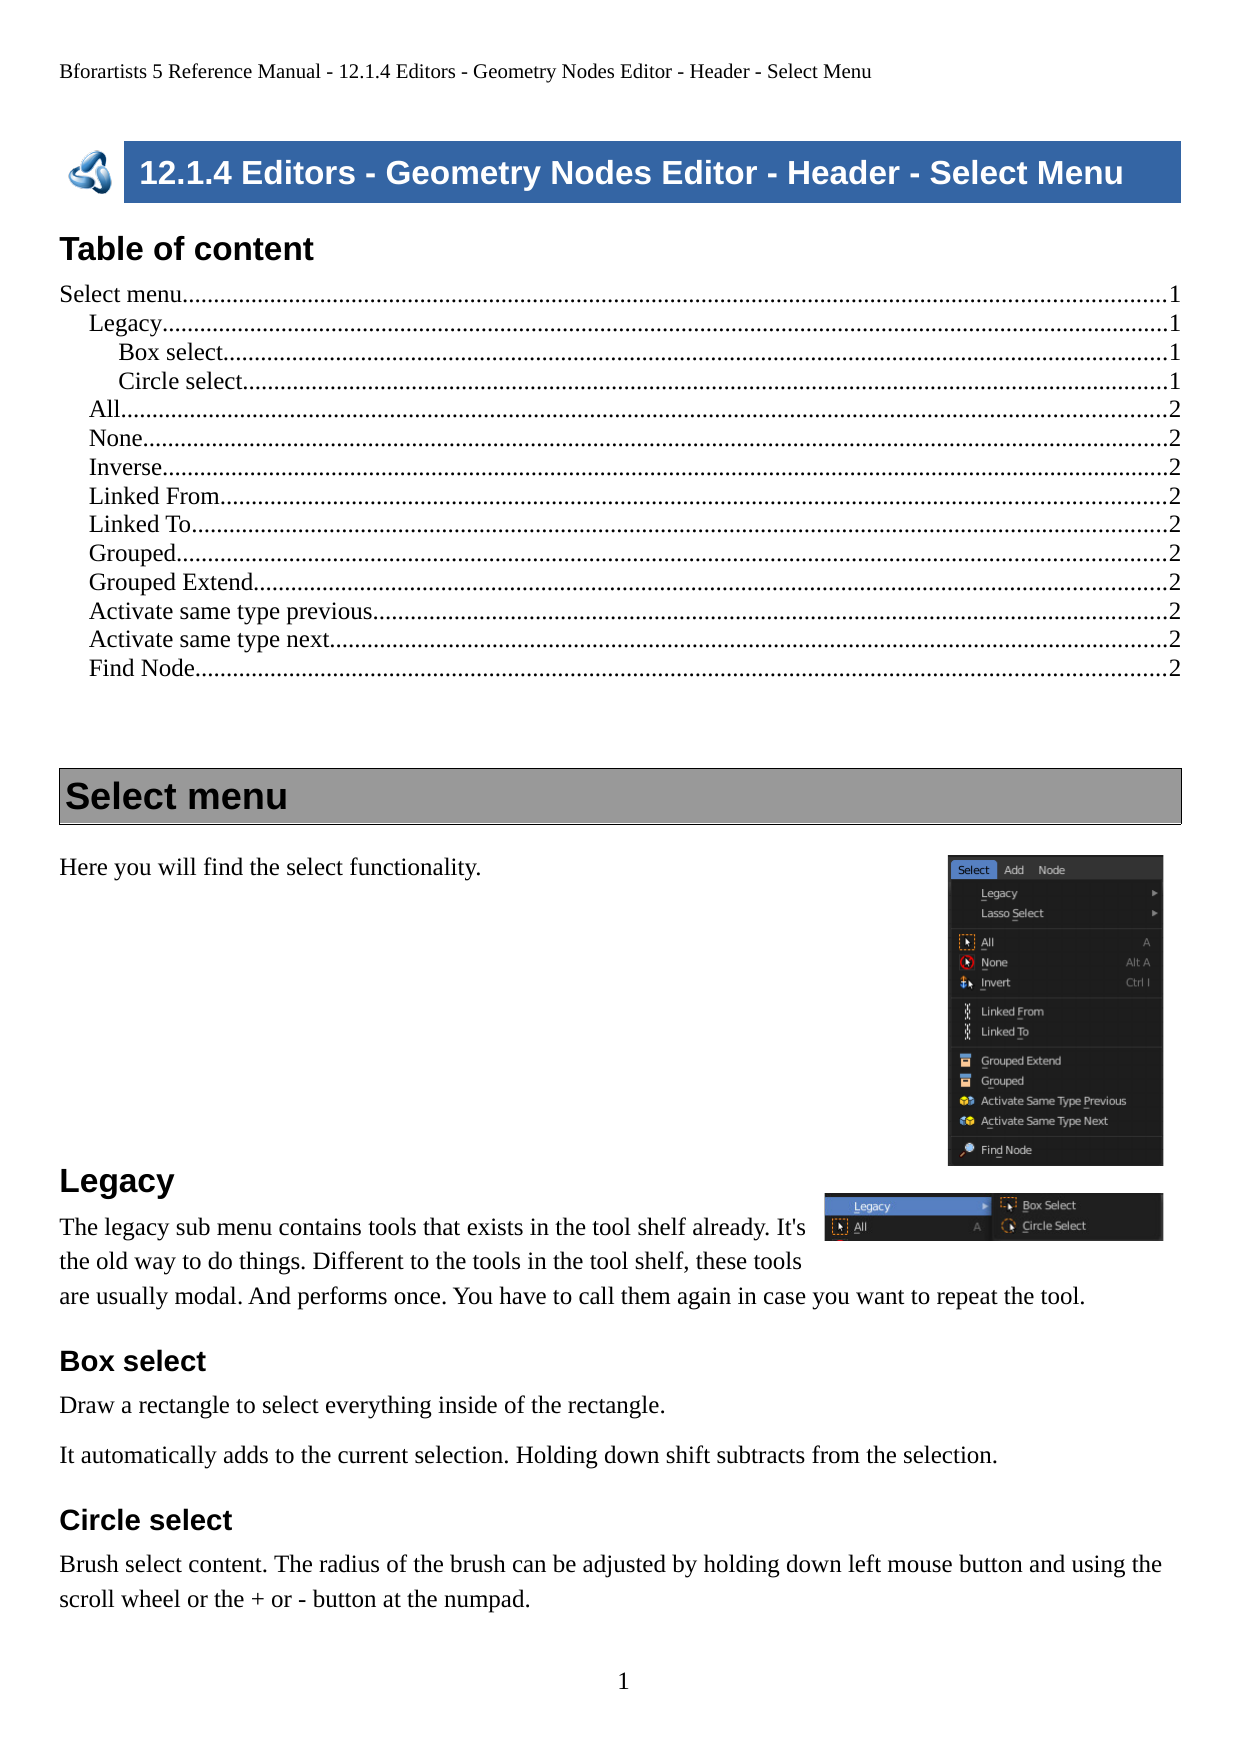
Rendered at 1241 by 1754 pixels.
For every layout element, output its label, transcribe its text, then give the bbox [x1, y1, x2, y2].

text Linked To 2 [88, 509, 1181, 538]
text Legacy 1 [88, 308, 1181, 337]
text Grouped 2 [88, 538, 1181, 567]
text Circle select 1 [118, 366, 1181, 394]
table_header Select menu [60, 769, 1181, 823]
text It automatically adds to the current selection. Holding down shift subtracts from the selection. [59, 1440, 1181, 1468]
text All 2 [88, 394, 1181, 423]
text The legacy sub menu contains tools that exists in the tool shelf already. It's the old way to do things. Different to the tools in the tool shelf, these tools are usually modal. And performs once. You have to call them again in case you want to repeat the tool. [59, 1212, 1181, 1309]
picture [824, 1193, 1164, 1241]
table_header [59, 141, 124, 203]
text Select menu 1 [59, 279, 1181, 308]
text None 2 [88, 423, 1181, 452]
text Find Node 2 [88, 653, 1181, 682]
subtitle Table of content [59, 228, 1181, 267]
text Activate same type next 2 [88, 624, 1181, 653]
text Draw a rectangle to select everything inside of the rectangle. [59, 1391, 1181, 1419]
text Inverse 2 [88, 452, 1181, 481]
text Brush select content. The radius of the brush can be adjusted by holding down left mouse button and using the scroll wheel or the + or - button at the numpad. [59, 1549, 1181, 1613]
text Here you will find the select functionality. [59, 852, 1181, 881]
text Grouped Extend 2 [88, 567, 1181, 596]
text Activate same type previous 2 [88, 596, 1181, 624]
table_header 12.1.4 Editors - Geometry Nodes Editor - Header - Select Menu [124, 141, 1181, 203]
text Box select 1 [118, 337, 1181, 366]
picture [65, 147, 114, 197]
subtitle Legacy [59, 1161, 1181, 1199]
text Linked From 2 [88, 481, 1181, 509]
subtitle Box select [59, 1344, 1181, 1378]
picture [947, 855, 1164, 1166]
subtitle Circle select [59, 1503, 1181, 1537]
